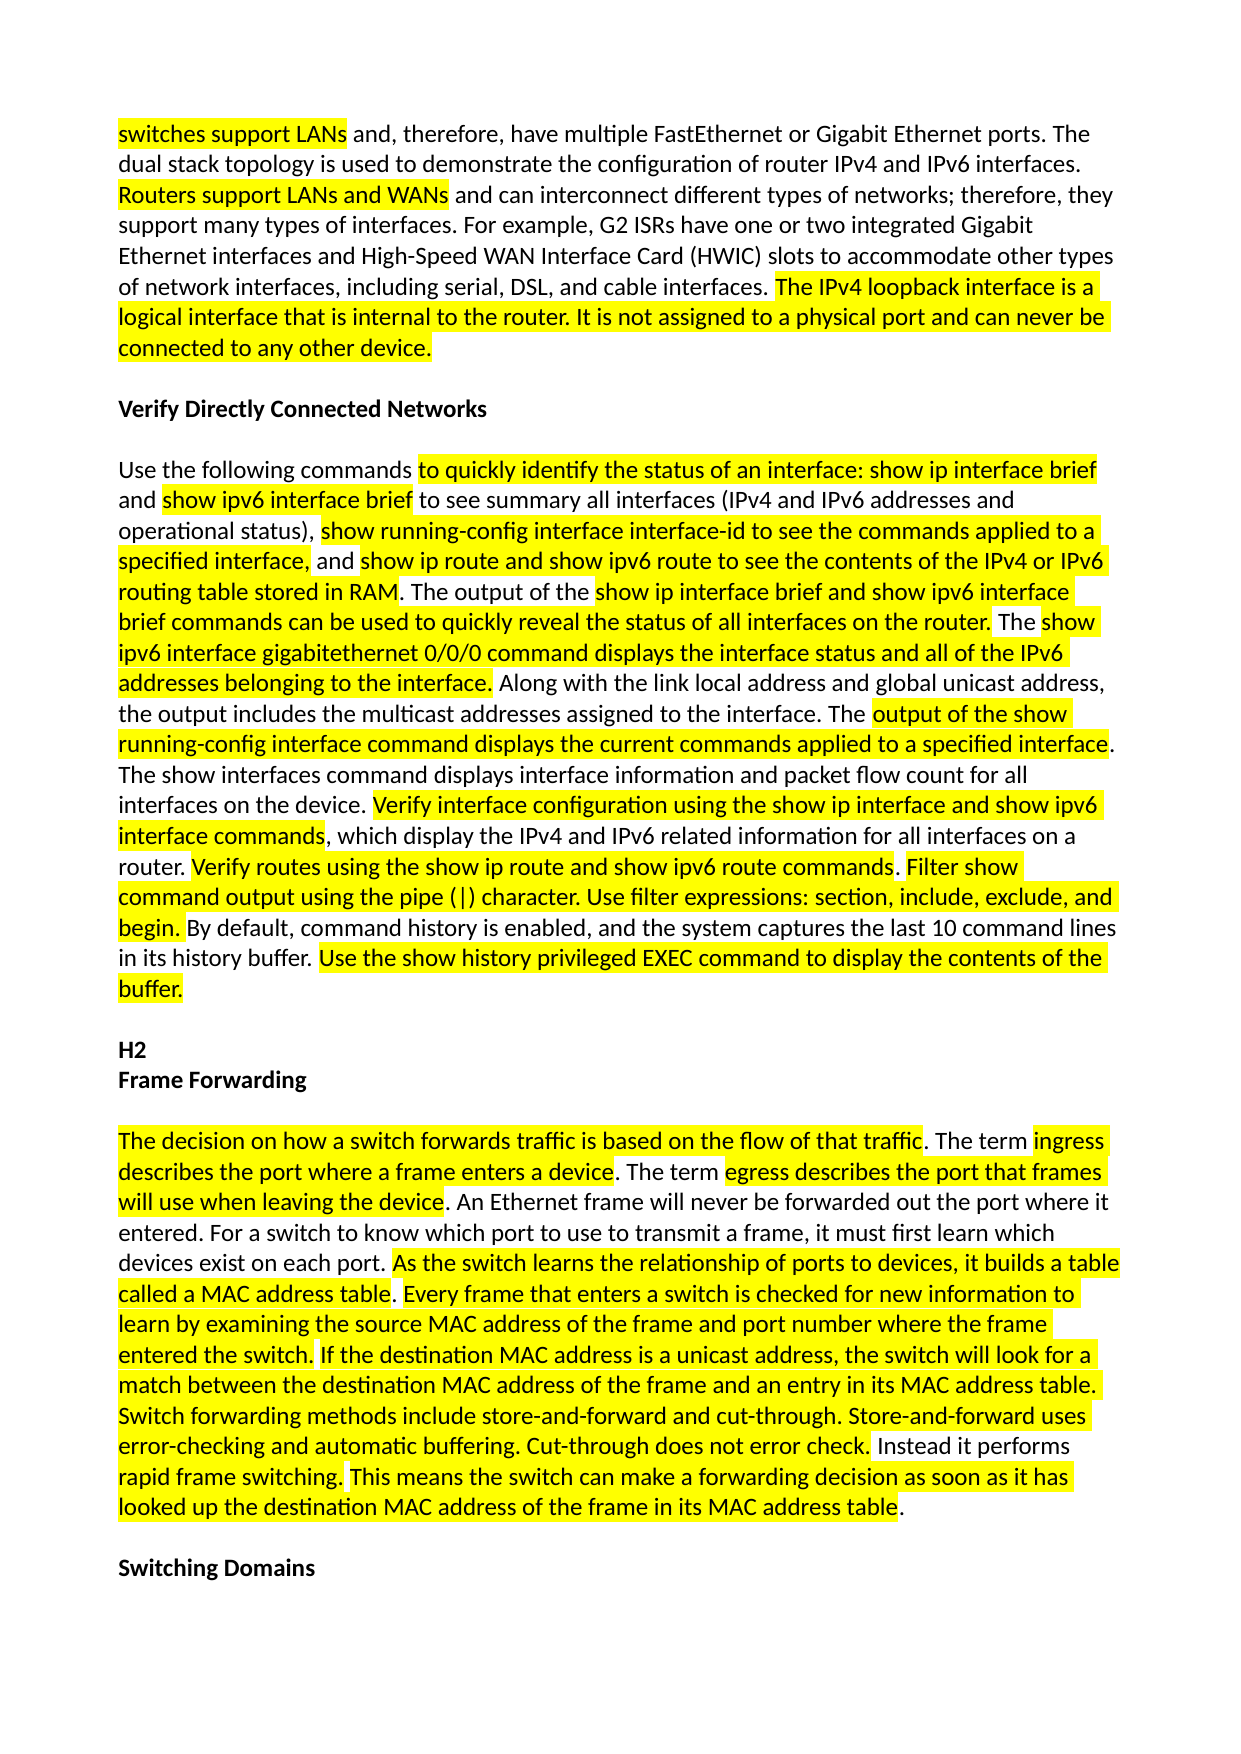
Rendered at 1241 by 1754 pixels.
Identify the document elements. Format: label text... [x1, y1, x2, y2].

text Switching Domains [118, 1553, 1122, 1583]
text Use the following commands to quickly identify the status of an interface: show ip interface brief and show ipv6 interface brief to see summary all interfaces (IPv4 and IPv6 addresses and operational status), show running-config interface interface-id to see the commands applied to a specified interface, and show ip route and show ipv6 route to see the contents of the IPv4 or IPv6 routing table stored in RAM. The output of the show ip interface brief and show ipv6 interface brief commands can be used to quickly reveal the status of all interfaces on the router. The show ipv6 interface gigabitethernet 0/0/0 command displays the interface status and all of the IPv6 addresses belonging to the interface. Along with the link local address and global unicast address, the output includes the multicast addresses assigned to the interface. The output of the show running-config interface command displays the current commands applied to a specified interface. The show interfaces command displays interface information and packet flow count for all interfaces on the device. Verify interface configuration using the show ip interface and show ipv6 interface commands, which display the IPv4 and IPv6 related information for all interfaces on a router. Verify routes using the show ip route and show ipv6 route commands. Filter show command output using the pipe (|) character. Use filter expressions: section, include, exclude, and begin. By default, command history is enabled, and the system captures the last 10 command lines in its history buffer. Use the show history privileged EXEC command to display the contents of the buffer. [118, 454, 1122, 1003]
text The decision on how a switch forwards traffic is based on the flow of that traffic. The term ingress describes the port where a frame enters a device. The term egress describes the port that frames will use when leaving the device. An Ethernet frame will never be forwarded out the port where it entered. For a switch to know which port to use to transmit a frame, it must first learn which devices exist on each port. As the switch learns the relationship of ports to devices, it builds a table called a MAC address table. Every frame that enters a switch is checked for new information to learn by examining the source MAC address of the frame and port number where the frame entered the switch. If the destination MAC address is a unicast address, the switch will look for a match between the destination MAC address of the frame and an entry in its MAC address table. Switch forwarding methods include store-and-forward and cut-through. Store-and-forward uses error-checking and automatic buffering. Cut-through does not error check. Instead it performs rapid frame switching. This means the switch can make a forwarding decision as soon as it has looked up the destination MAC address of the frame in its MAC address table. [118, 1125, 1122, 1522]
text Verify Directly Connected Networks [118, 393, 1122, 423]
text Frame Forwarding [118, 1064, 1122, 1095]
text H2 [118, 1034, 1122, 1064]
text switches support LANs and, therefore, have multiple FastEthernet or Gigabit Ethernet ports. The dual stack topology is used to demonstrate the configuration of router IPv4 and IPv6 interfaces. Routers support LANs and WANs and can interconnect different types of networks; therefore, they support many types of interfaces. For example, G2 ISRs have one or two integrated Gigabit Ethernet interfaces and High-Speed WAN Interface Card (HWIC) slots to accommodate other types of network interfaces, including serial, DSL, and cable interfaces. The IPv4 loopback interface is a logical interface that is internal to the router. It is not assigned to a physical port and can never be connected to any other device. [118, 118, 1122, 362]
